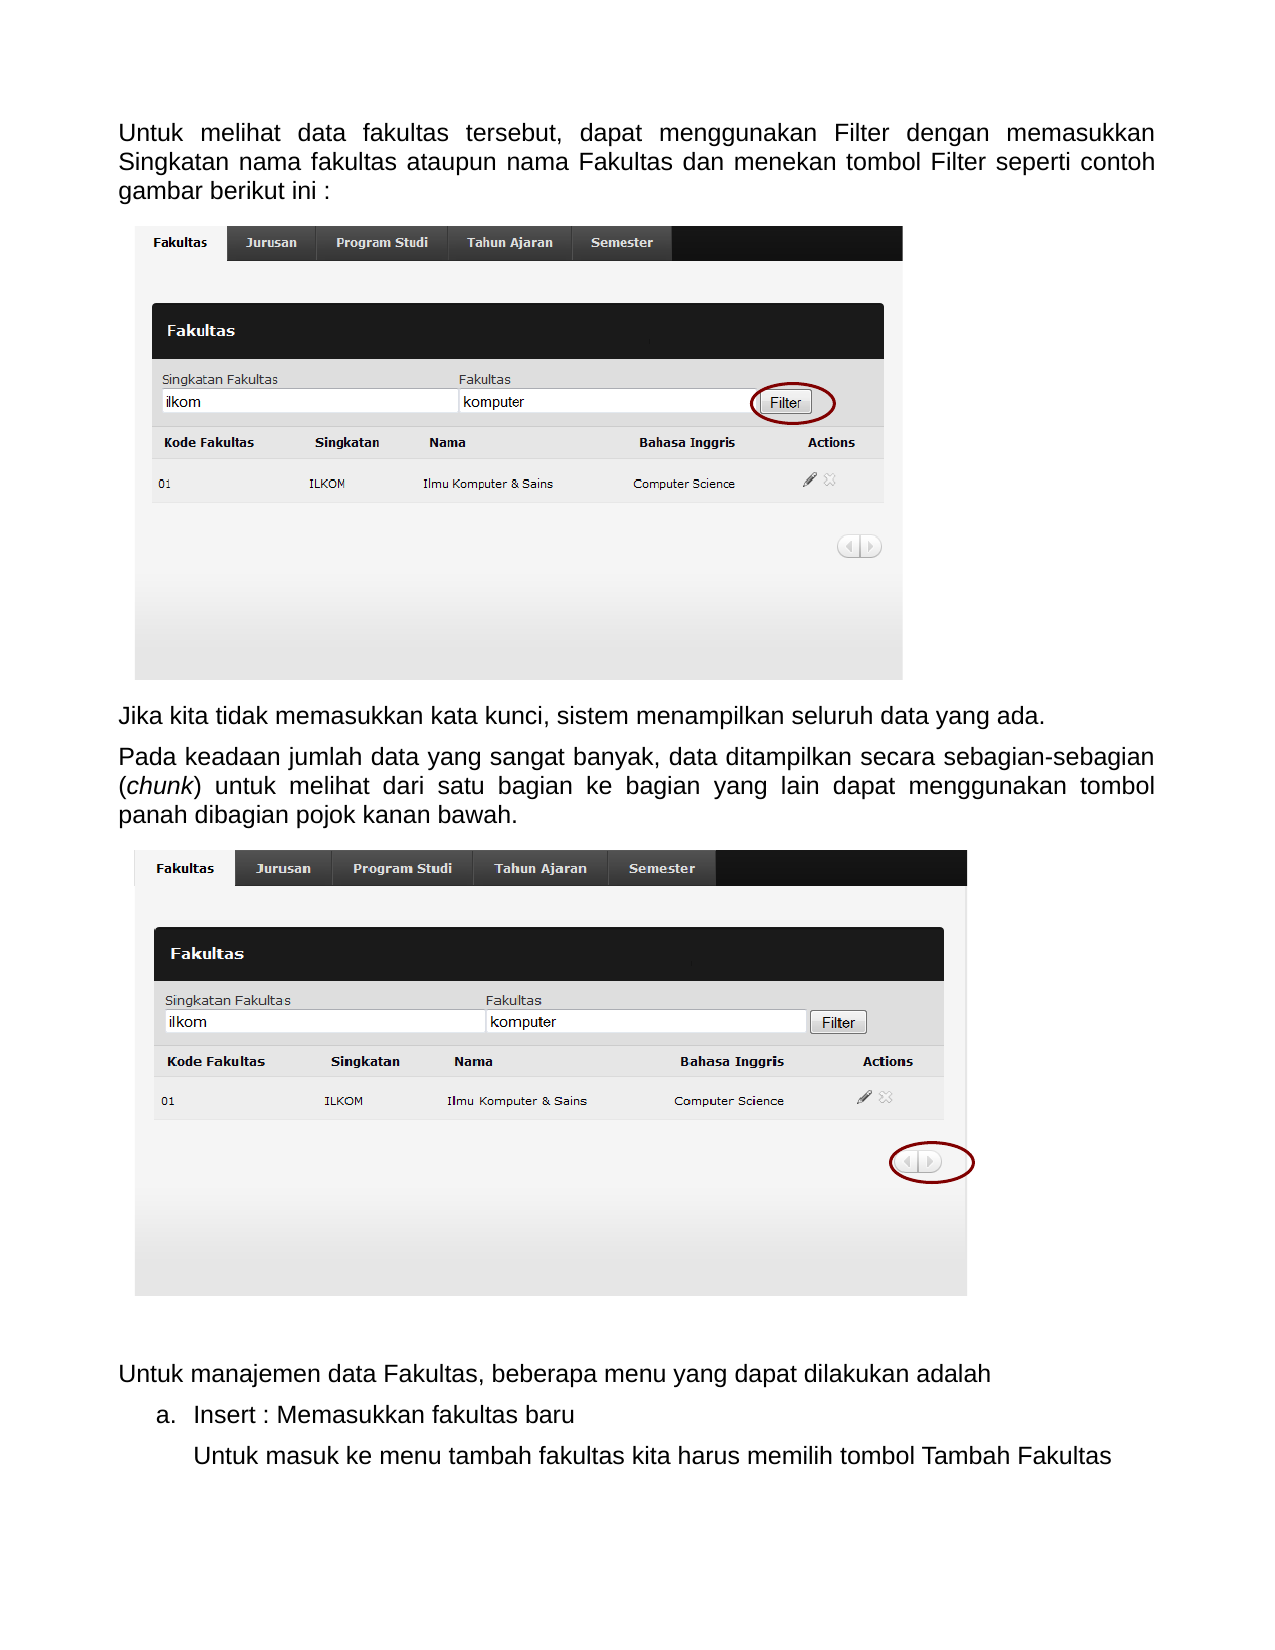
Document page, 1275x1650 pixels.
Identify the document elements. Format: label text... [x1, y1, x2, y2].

picture [893, 1145, 968, 1180]
list Insert : Memasukkan fakultas baru [156, 1400, 1157, 1429]
picture [134, 226, 903, 680]
text Jika kita tidak memasukkan kata kunci, sistem menampilkan seluruh data yang ada. [118, 701, 1157, 730]
text Untuk masuk ke menu tambah fakultas kita harus memilih tombol Tambah Fakultas [193, 1441, 1157, 1470]
text Untuk melihat data fakultas tersebut, dapat menggunakan Filter dengan memasukkan Singkatan nama fakultas ataupun nama Fakultas dan menekan tombol Filter seperti contoh gambar berikut ini : [118, 118, 1157, 204]
text Untuk manajemen data Fakultas, beberapa menu yang dapat dilakukan adalah [118, 1359, 1157, 1387]
text Pada keadaan jumlah data yang sangat banyak, data ditampilkan secara sebagian-sebagian (chunk) untuk melihat dari satu bagian ke bagian yang lain dapat menggunakan tombol panah dibagian pojok kanan bawah. [118, 742, 1157, 829]
picture [134, 850, 968, 1296]
